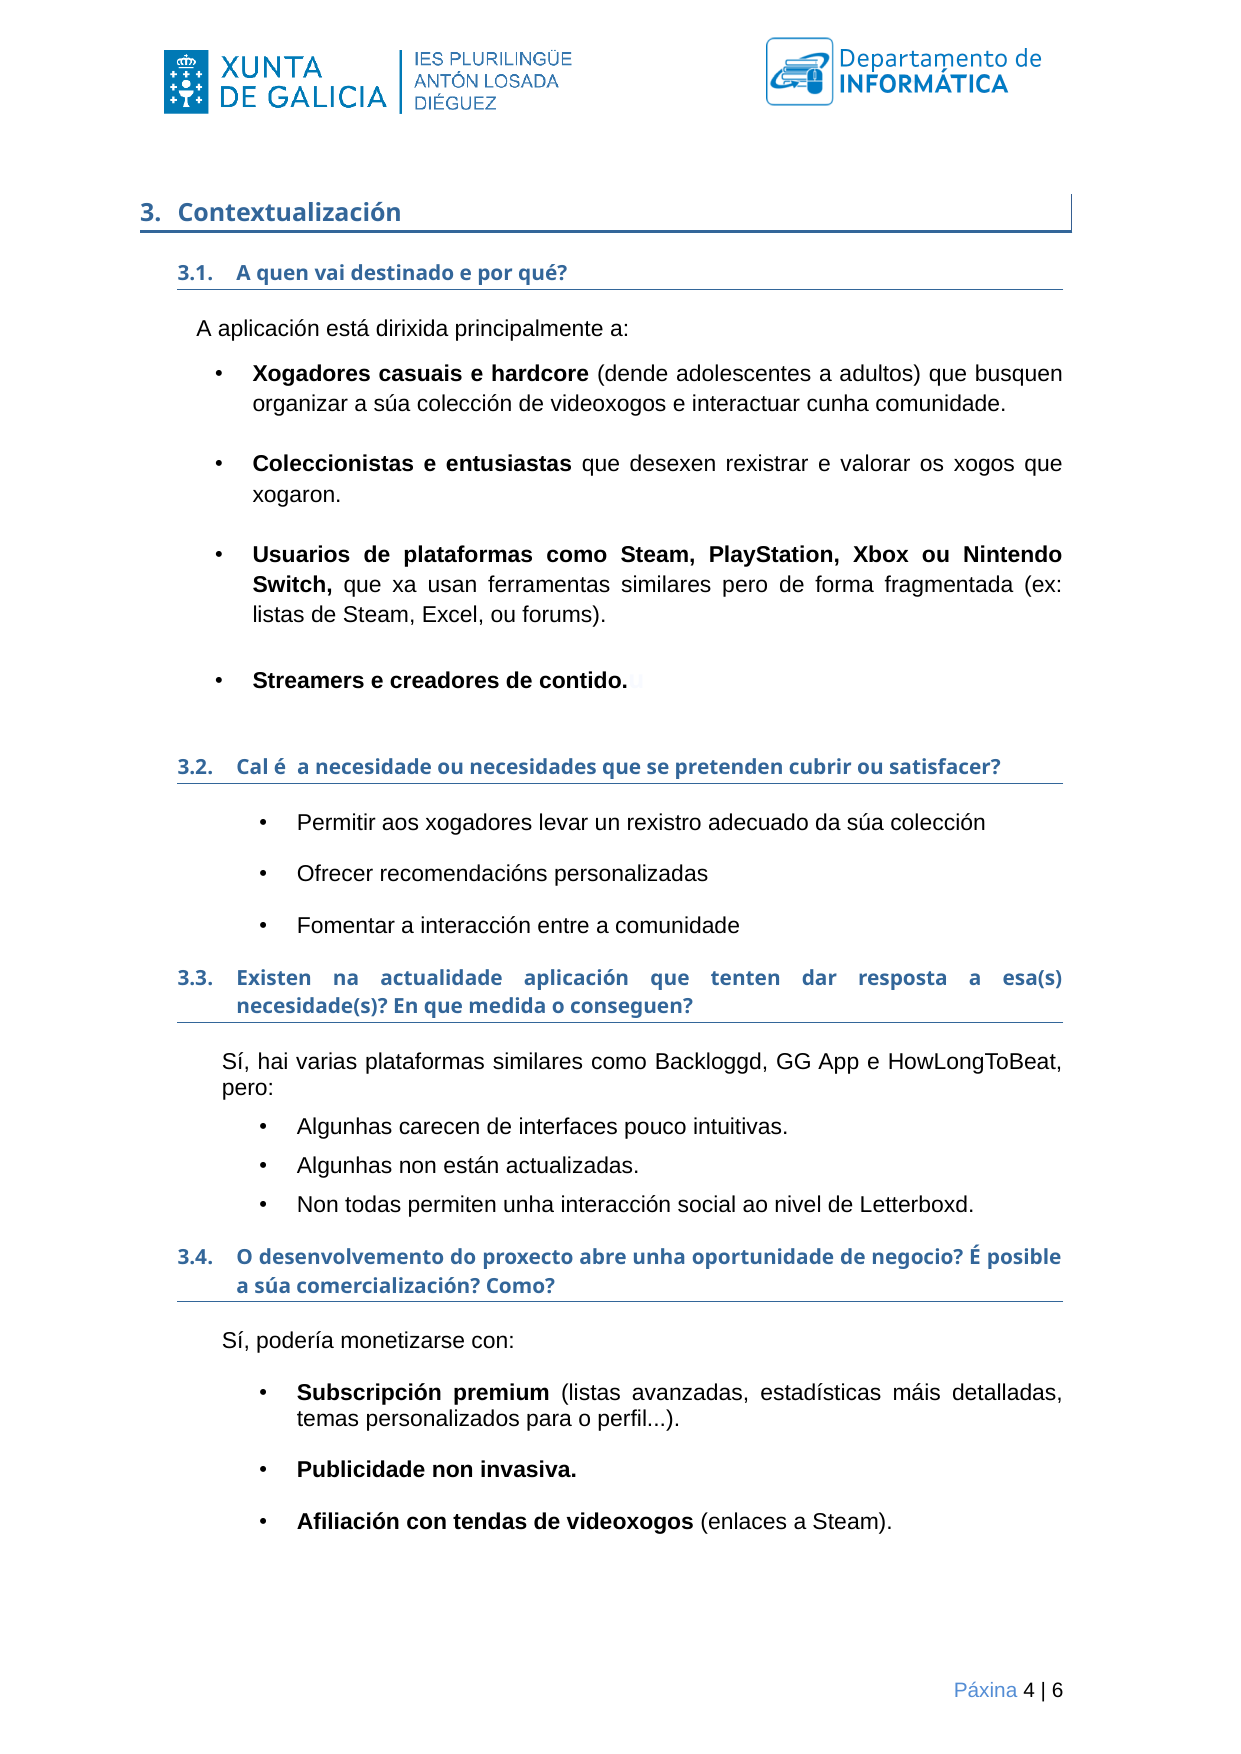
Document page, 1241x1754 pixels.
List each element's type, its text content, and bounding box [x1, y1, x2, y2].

list Afiliación con tendas de videoxogos (enlaces a Steam). [259, 1508, 1063, 1534]
picture [154, 36, 581, 125]
text Sí, hai varias plataformas similares como Backloggd, GG App e HowLongToBeat, pero: [222, 1048, 1063, 1101]
list Algunhas carecen de interfaces pouco intuitivas. [259, 1113, 1063, 1139]
list Fomentar a interacción entre a comunidade [259, 912, 1063, 938]
list Subscripción premium (listas avanzadas, estadísticas máis detalladas, temas personalizados para o perfil...). [259, 1379, 1063, 1431]
list Streamers e creadores de contido.u [215, 662, 1063, 696]
list Algunhas non están actualizadas. [259, 1152, 1063, 1178]
subtitle Contextualización [140, 194, 1071, 230]
list Ofrecer recomendacións personalizadas [259, 860, 1063, 887]
list Non todas permiten unha interacción social ao nivel de Letterboxd. [259, 1191, 1063, 1217]
list Publicidade non invasiva. [259, 1456, 1063, 1483]
text A aplicación está dirixida principalmente a: [196, 315, 1063, 341]
picture [758, 28, 1052, 122]
subtitle A quen vai destinado e por qué? [177, 258, 1063, 289]
subtitle O desenvolvemento do proxecto abre unha oportunidade de negocio? É posible a súa comercialización? Como? [177, 1242, 1063, 1301]
list Xogadores casuais e hardcore (dende adolescentes a adultos) que busquen organizar a súa colección de videoxogos e interactuar cunha comunidade. [215, 360, 1063, 416]
subtitle Existen na actualidade aplicación que tenten dar resposta a esa(s) necesidade(s)? En que medida o conseguen? [177, 963, 1063, 1022]
list Permitir aos xogadores levar un rexistro adecuado da súa colección [259, 809, 1063, 835]
list Usuarios de plataformas como Steam, PlayStation, Xbox ou Nintendo Switch, que xa usan ferramentas similares pero de forma fragmentada (ex: listas de Steam, Excel, ou forums). [215, 541, 1063, 628]
list Coleccionistas e entusiastas que desexen rexistrar e valorar os xogos que xogaron. [215, 450, 1063, 507]
subtitle Cal é a necesidade ou necesidades que se pretenden cubrir ou satisfacer? [177, 752, 1063, 783]
text Sí, podería monetizarse con: [222, 1327, 1063, 1354]
